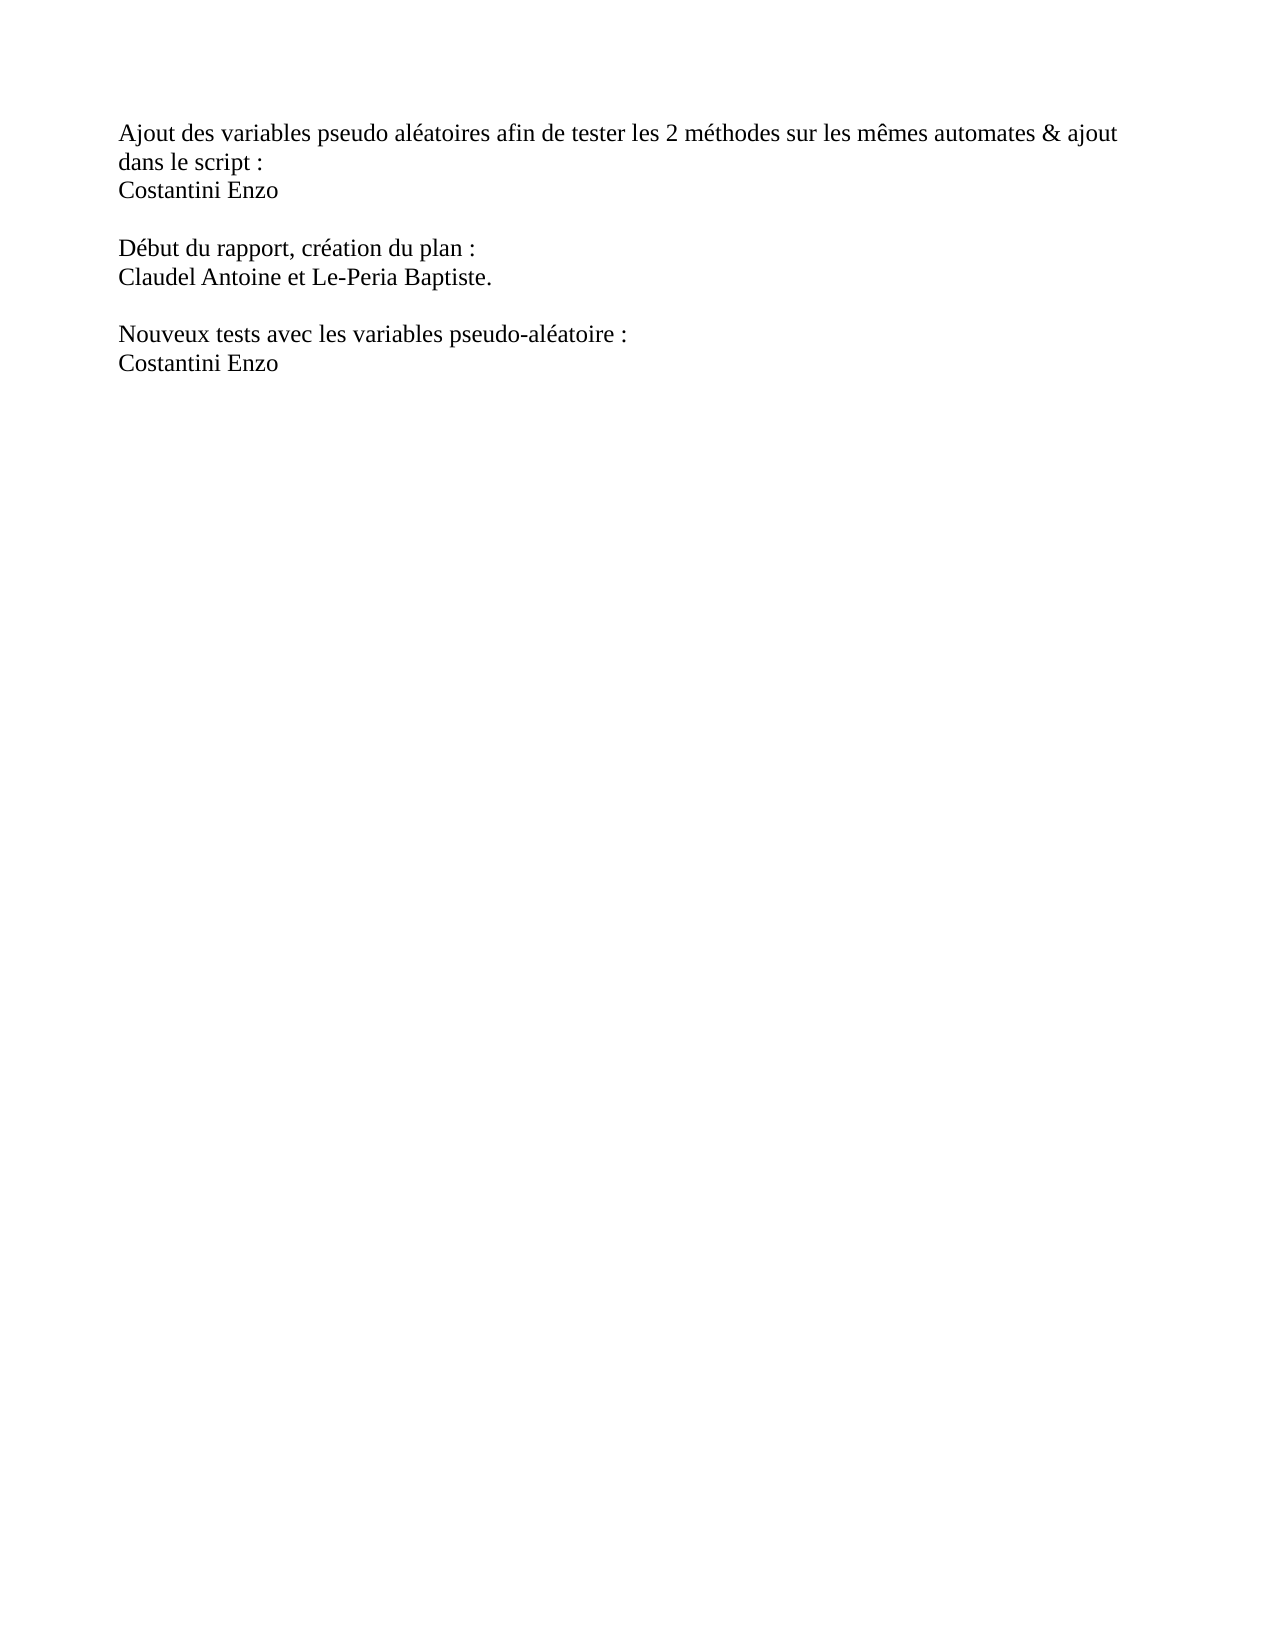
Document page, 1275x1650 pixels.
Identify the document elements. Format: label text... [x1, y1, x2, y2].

text Début du rapport, création du plan : [118, 233, 1157, 262]
text Nouveux tests avec les variables pseudo-aléatoire : [118, 319, 1157, 348]
text Costantini Enzo [118, 176, 1157, 204]
text Ajout des variables pseudo aléatoires afin de tester les 2 méthodes sur les mêmes automates & ajout dans le script : [118, 118, 1157, 176]
text Claudel Antoine et Le-Peria Baptiste. [118, 262, 1157, 291]
text Costantini Enzo [118, 348, 1157, 377]
